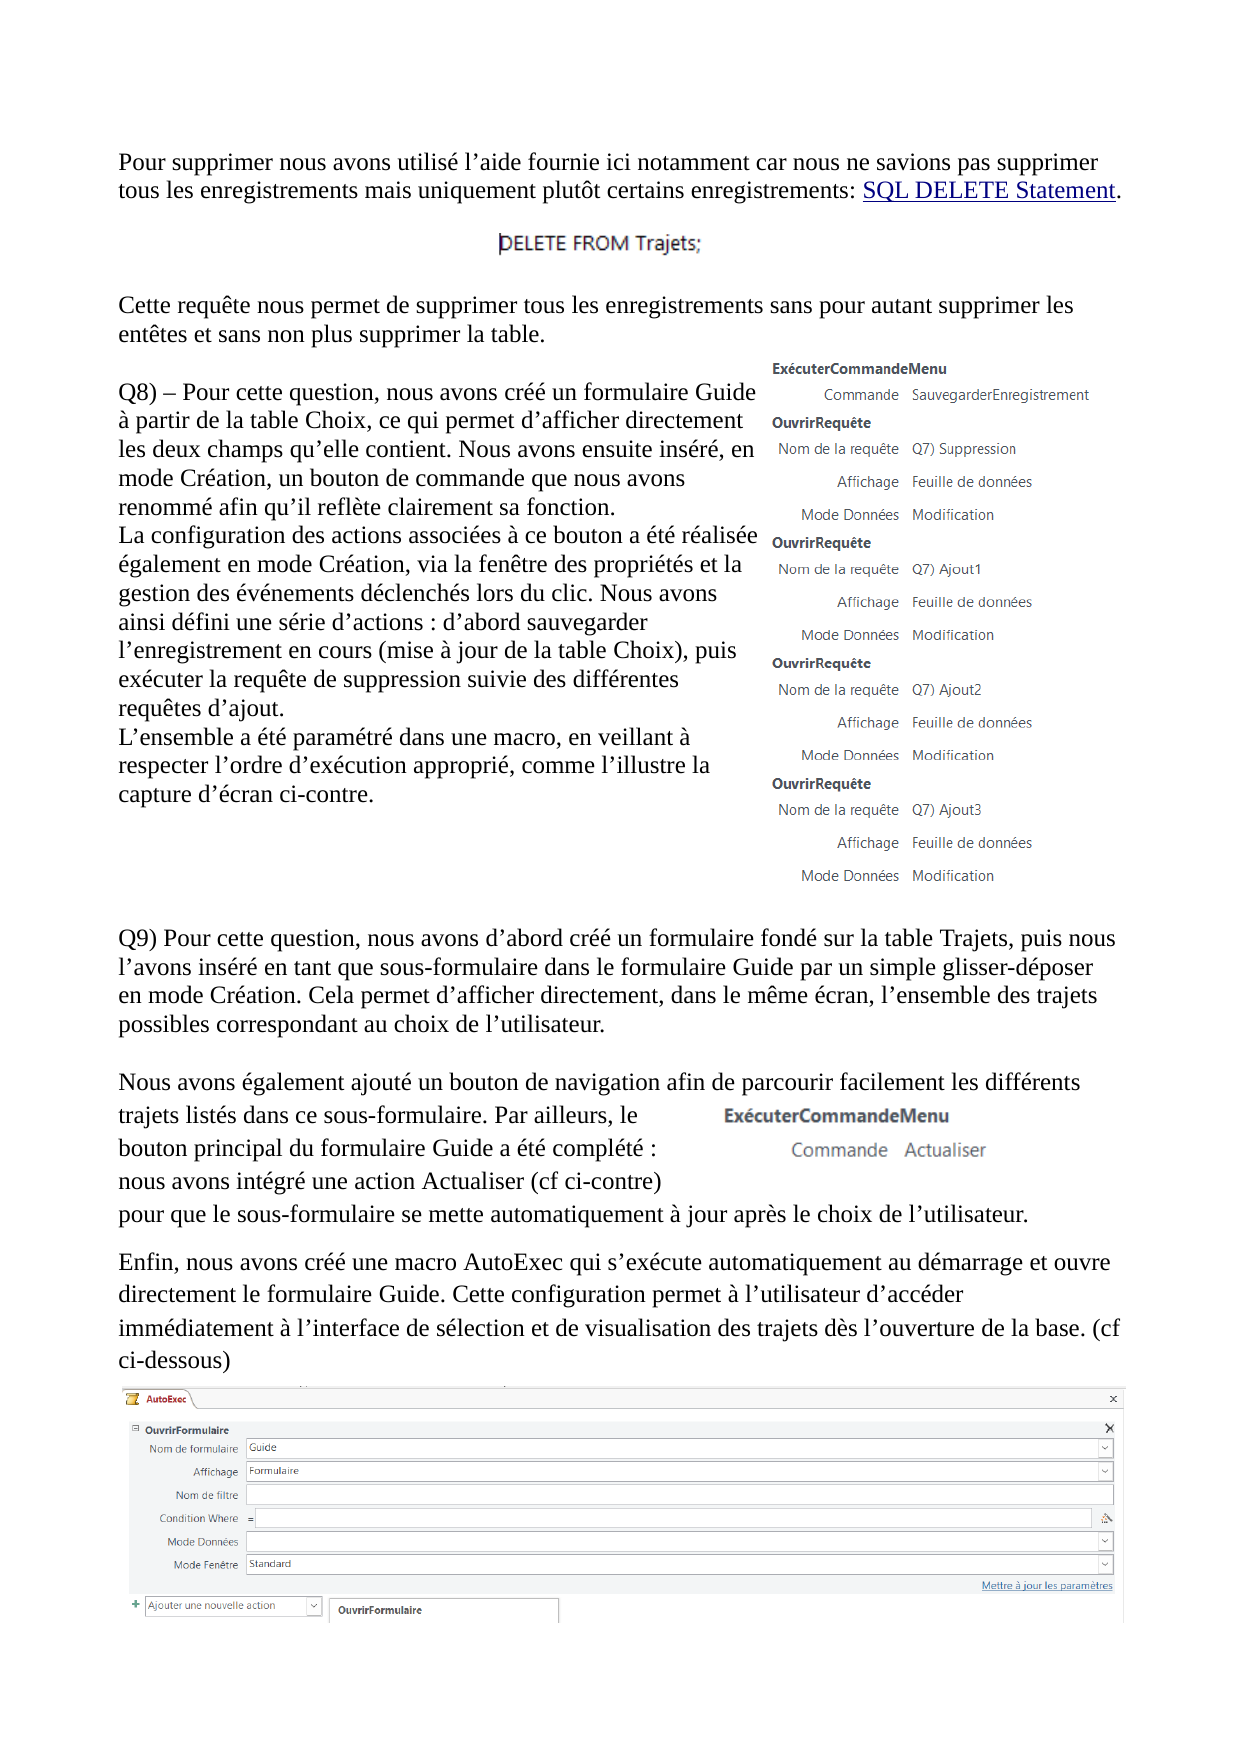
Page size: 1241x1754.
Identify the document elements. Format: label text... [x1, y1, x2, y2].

picture [695, 1102, 1084, 1172]
picture [760, 344, 1138, 887]
text Nous avons également ajouté un bouton de navigation afin de parcourir facilement les différents trajets listés dans ce sous-formulaire. Par ailleurs, le bouton principal du formulaire Guide a été complété : nous avons intégré une action Actualiser (cf ci-contre) pour que le sous-formulaire se mette automatiquement à jour après le choix de l’utilisateur. [118, 1067, 1122, 1228]
text Q8) – Pour cette question, nous avons créé un formulaire Guide à partir de la table Choix, ce qui permet d’afficher directement les deux champs qu’elle contient. Nous avons ensuite inséré, en mode Création, un bouton de commande que nous avons renommé afin qu’il reflète clairement sa fonction. La configuration des actions associées à ce bouton a été réalisée également en mode Création, via la fenêtre des propriétés et la gestion des événements déclenchés lors du clic. Nous avons ainsi défini une série d’actions : d’abord sauvegarder l’enregistrement en cours (mise à jour de la table Choix), puis exécuter la requête de suppression suivie des différentes requêtes d’ajout. L’ensemble a été paramétré dans une macro, en veillant à respecter l’ordre d’exécution approprié, comme l’illustre la capture d’écran ci-contre. [118, 377, 760, 808]
text Cette requête nous permet de supprimer tous les enregistrements sans pour autant supprimer les entêtes et sans non plus supprimer la table. [118, 291, 1122, 348]
text Enfin, nous avons créé une macro AutoExec qui s’exécute automatiquement au démarrage et ouvre directement le formulaire Guide. Cette configuration permet à l’utilisateur d’accéder immédiatement à l’interface de sélection et de visualisation des trajets dès l’ouverture de la base. (cf ci-dessous) [118, 1247, 1122, 1374]
picture [498, 233, 742, 268]
text Pour supprimer nous avons utilisé l’aide fournie ici notamment car nous ne savions pas supprimer tous les enregistrements mais uniquement plutôt certains enregistrements: SQL DELETE Statement. [118, 147, 1122, 204]
text Q9) Pour cette question, nous avons d’abord créé un formulaire fondé sur la table Trajets, puis nous l’avons inséré en tant que sous-formulaire dans le formulaire Guide par un simple glisser-déposer en mode Création. Cela permet d’afficher directement, dans le même écran, l’ensemble des trajets possibles correspondant au choix de l’utilisateur. [118, 923, 1122, 1038]
picture [122, 1386, 1126, 1623]
